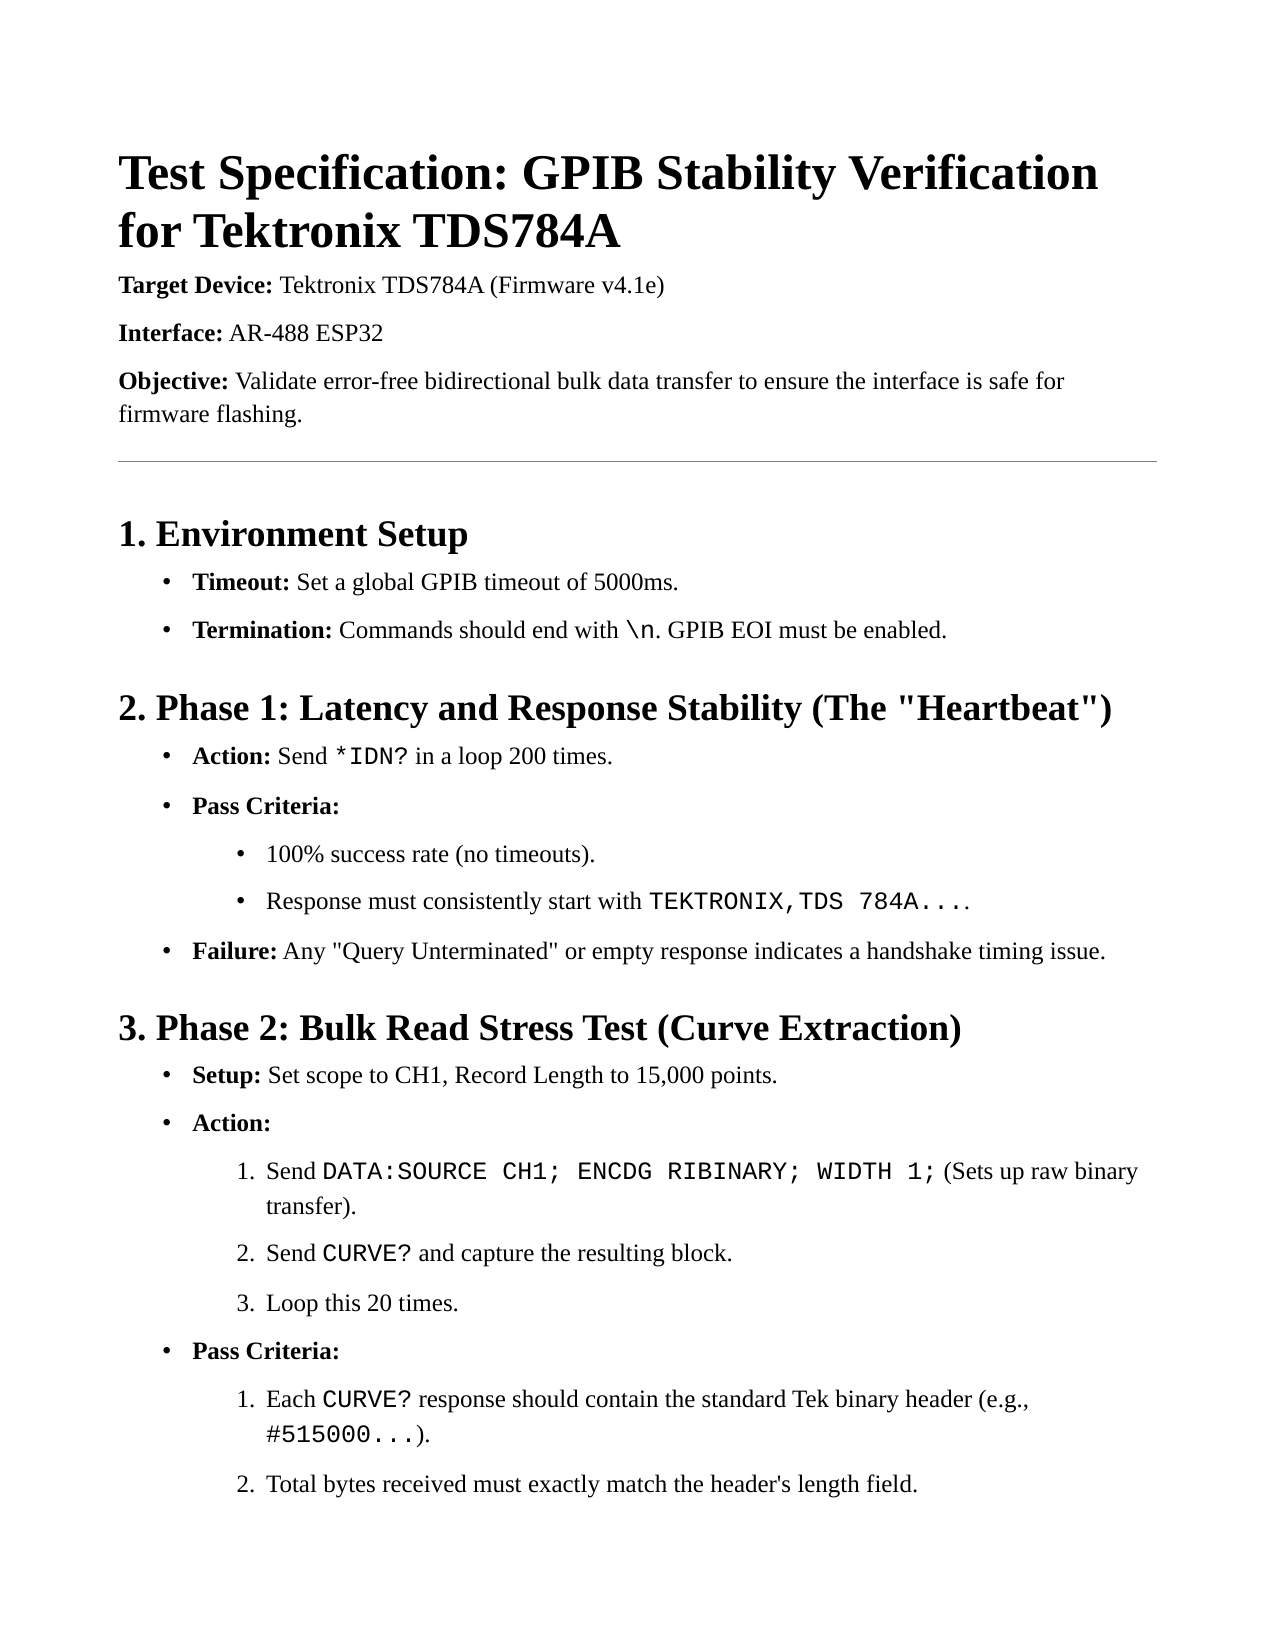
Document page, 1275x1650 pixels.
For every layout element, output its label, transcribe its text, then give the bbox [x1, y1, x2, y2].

list Loop this 20 times. [236, 1288, 1157, 1317]
list Pass Criteria: [162, 791, 1157, 820]
list Termination: Commands should end with \n. GPIB EOI must be enabled. [162, 615, 1157, 646]
subtitle 1. Environment Setup [118, 512, 1157, 555]
list Failure: Any "Query Unterminated" or empty response indicates a handshake timing issue. [162, 936, 1157, 965]
list Response must consistently start with TEKTRONIX,TDS 784A.... [236, 886, 1157, 917]
list Action: Send *IDN? in a loop 200 times. [162, 741, 1157, 772]
subtitle Test Specification: GPIB Stability Verification for Tektronix TDS784A [118, 143, 1157, 258]
list Send CURVE? and capture the resulting block. [236, 1238, 1157, 1269]
subtitle 3. Phase 2: Bulk Read Stress Test (Curve Extraction) [118, 1005, 1157, 1048]
list Total bytes received must exactly match the header's length field. [236, 1469, 1157, 1497]
text Objective: Validate error-free bidirectional bulk data transfer to ensure the interface is safe for firmware flashing. [118, 366, 1157, 428]
text Target Device: Tektronix TDS784A (Firmware v4.1e) [118, 271, 1157, 299]
list Send DATA:SOURCE CH1; ENCDG RIBINARY; WIDTH 1; (Sets up raw binary transfer). [236, 1156, 1157, 1219]
list Setup: Set scope to CH1, Record Length to 15,000 points. [162, 1061, 1157, 1089]
list Each CURVE? response should contain the standard Tek binary header (e.g., #515000...). [236, 1384, 1157, 1449]
list Pass Criteria: [162, 1336, 1157, 1365]
subtitle 2. Phase 1: Latency and Response Stability (The "Heartbeat") [118, 686, 1157, 729]
list Action: [162, 1108, 1157, 1137]
list Timeout: Set a global GPIB timeout of 5000ms. [162, 567, 1157, 596]
text Interface: AR-488 ESP32 [118, 318, 1157, 347]
list 100% success rate (no timeouts). [236, 839, 1157, 868]
